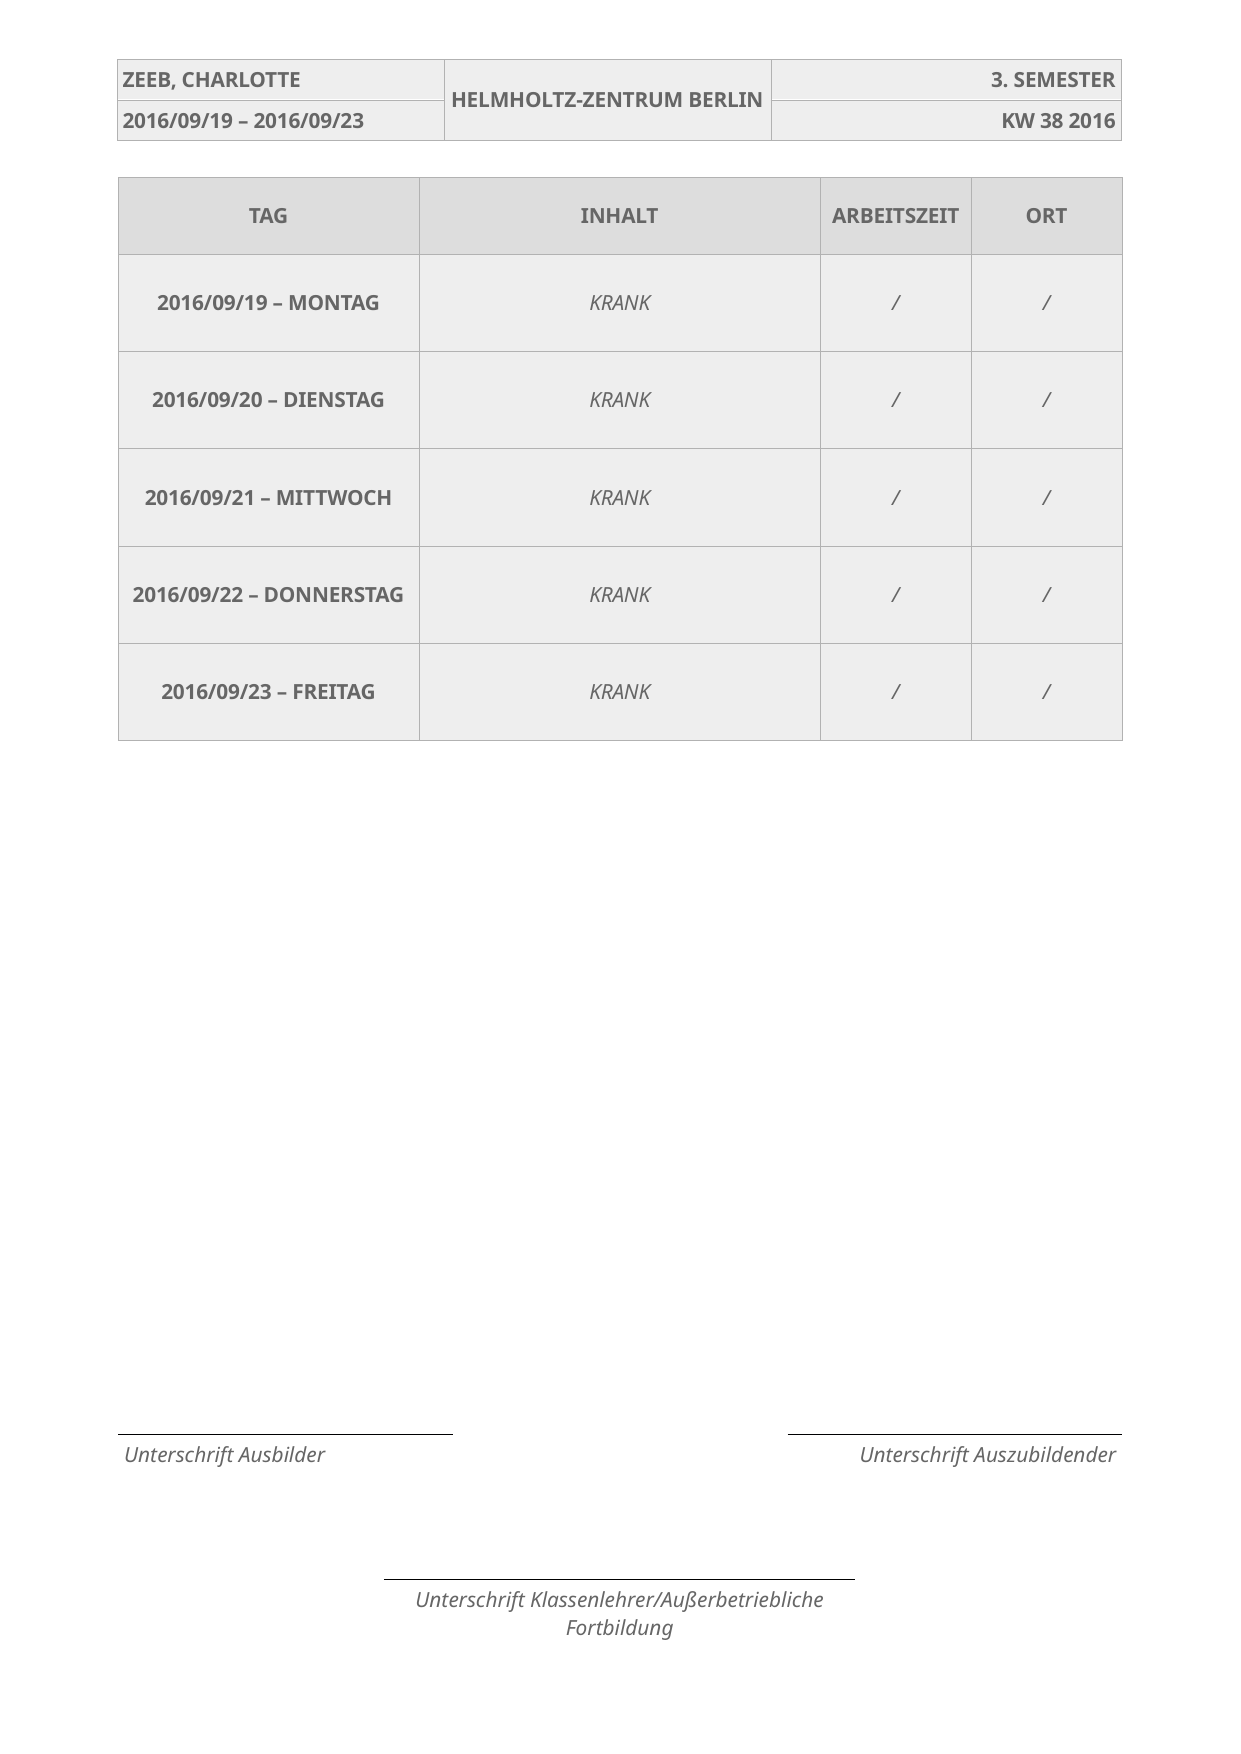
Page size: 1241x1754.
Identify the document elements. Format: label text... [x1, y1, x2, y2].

table_cell KRANK [420, 352, 820, 448]
table_cell KRANK [420, 449, 820, 546]
table_header ARBEITSZEIT [821, 178, 971, 254]
table_cell KRANK [420, 644, 820, 740]
table_cell 2016/09/19 – MONTAG [119, 255, 419, 351]
table_cell / [972, 547, 1122, 643]
table_cell / [972, 644, 1122, 740]
table_header ORT [972, 178, 1122, 254]
table_cell / [821, 255, 971, 351]
table_header TAG [119, 178, 419, 254]
table_cell / [821, 449, 971, 546]
table_cell / [972, 255, 1122, 351]
table_cell KRANK [420, 255, 820, 351]
table_cell 2016/09/20 – DIENSTAG [119, 352, 419, 448]
table_cell / [972, 449, 1122, 546]
table_cell / [821, 352, 971, 448]
table_cell / [821, 644, 971, 740]
table_cell KRANK [420, 547, 820, 643]
table_cell / [972, 352, 1122, 448]
table_cell 2016/09/22 – DONNERSTAG [119, 547, 419, 643]
table_cell / [821, 547, 971, 643]
table_header INHALT [420, 178, 820, 254]
table_cell 2016/09/21 – MITTWOCH [119, 449, 419, 546]
table_cell 2016/09/23 – FREITAG [119, 644, 419, 740]
